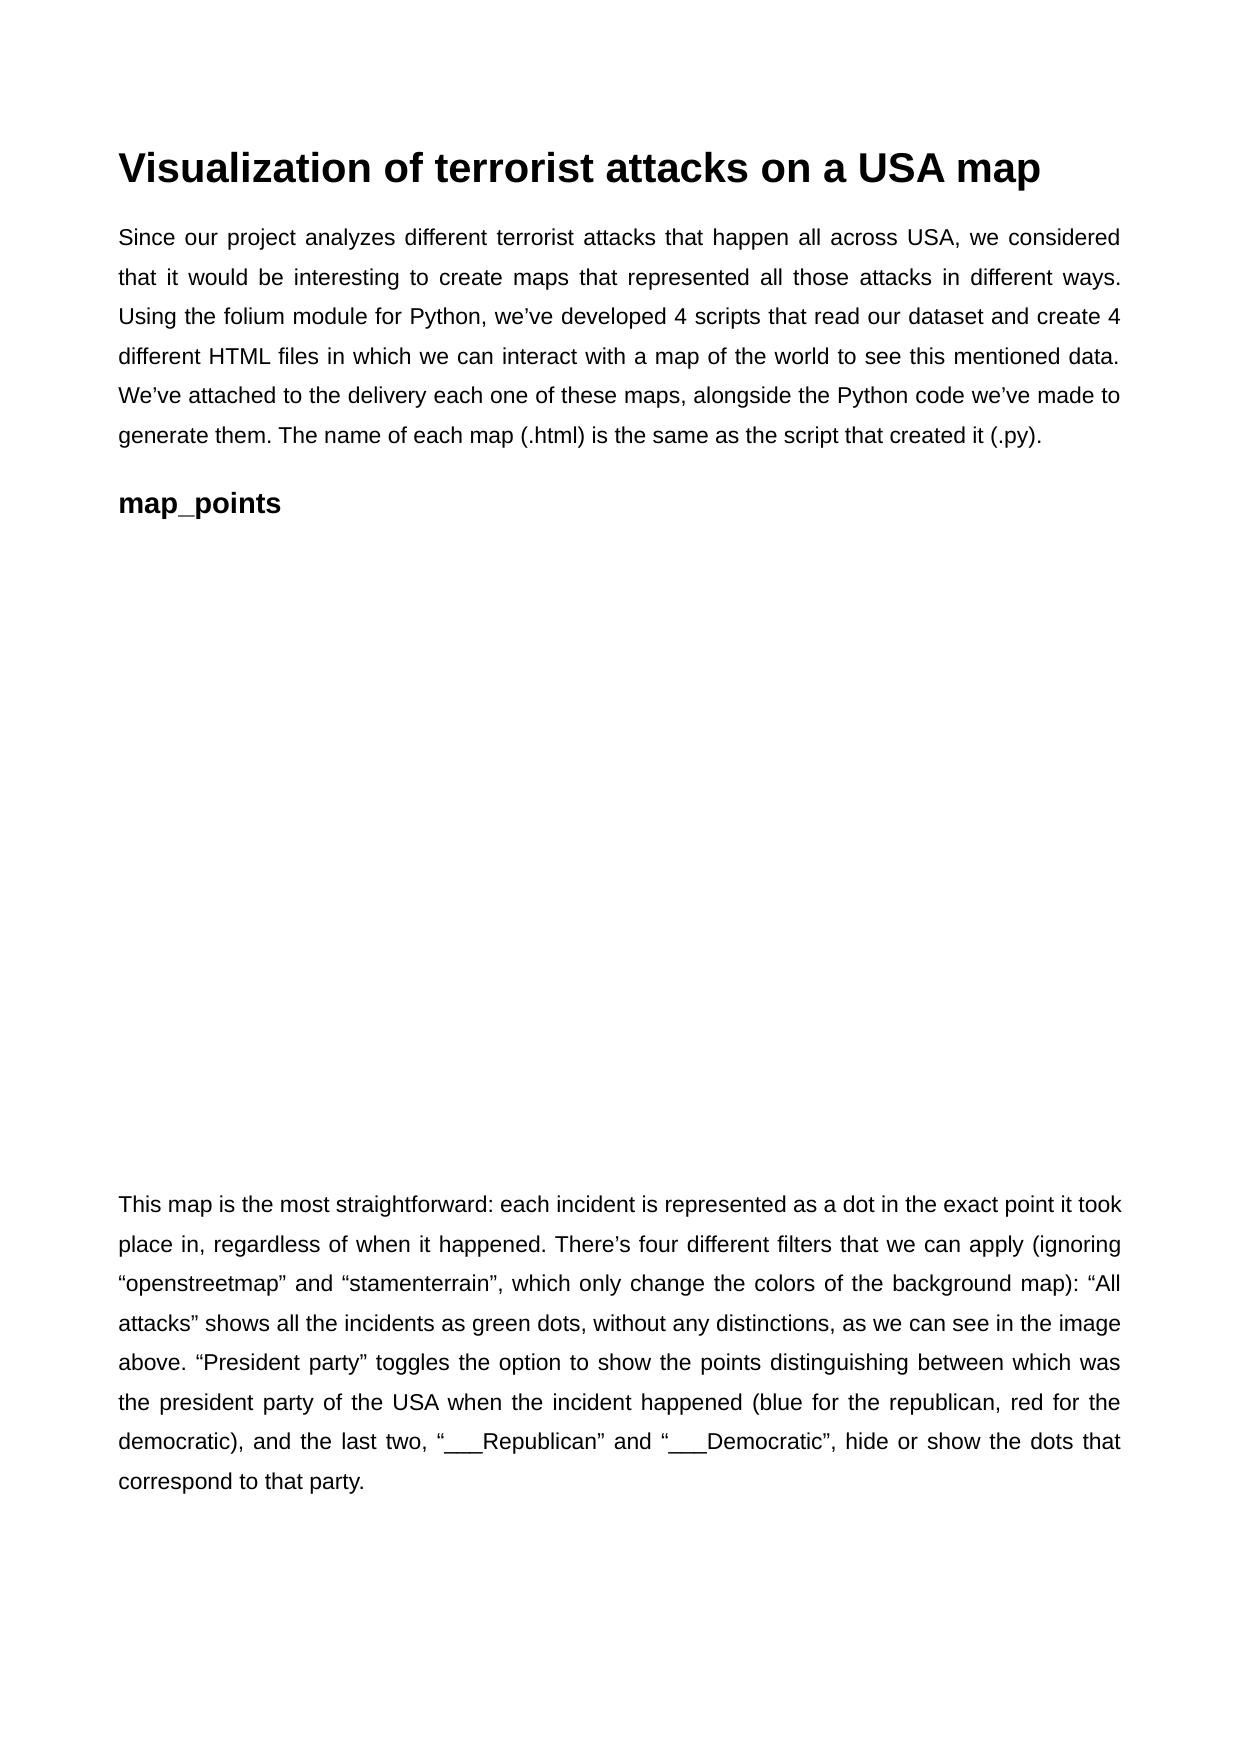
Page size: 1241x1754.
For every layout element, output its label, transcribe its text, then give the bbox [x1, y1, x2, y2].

text Since our project analyzes different terrorist attacks that happen all across USA, we considered that it would be interesting to create maps that represented all those attacks in different ways. Using the folium module for Python, we’ve developed 4 scripts that read our dataset and create 4 different HTML files in which we can interact with a map of the world to see this mentioned data. We’ve attached to the delivery each one of these maps, alongside the Python code we’ve made to generate them. The name of each map (.html) is the same as the script that created it (.py). [118, 224, 1122, 448]
subtitle map_points [118, 486, 1122, 519]
text This map is the most straightforward: each incident is represented as a dot in the exact point it took place in, regardless of when it happened. There’s four different filters that we can apply (ignoring “openstreetmap” and “stamenterrain”, which only change the colors of the background map): “All attacks” shows all the incidents as green dots, without any distinctions, as we can see in the image above. “President party” toggles the option to show the points distinguishing between which was the president party of the USA when the incident happened (blue for the republican, red for the democratic), and the last two, “___Republican” and “___Democratic”, hide or show the dots that correspond to that party. [118, 1191, 1122, 1494]
subtitle Visualization of terrorist attacks on a USA map [118, 143, 1122, 191]
